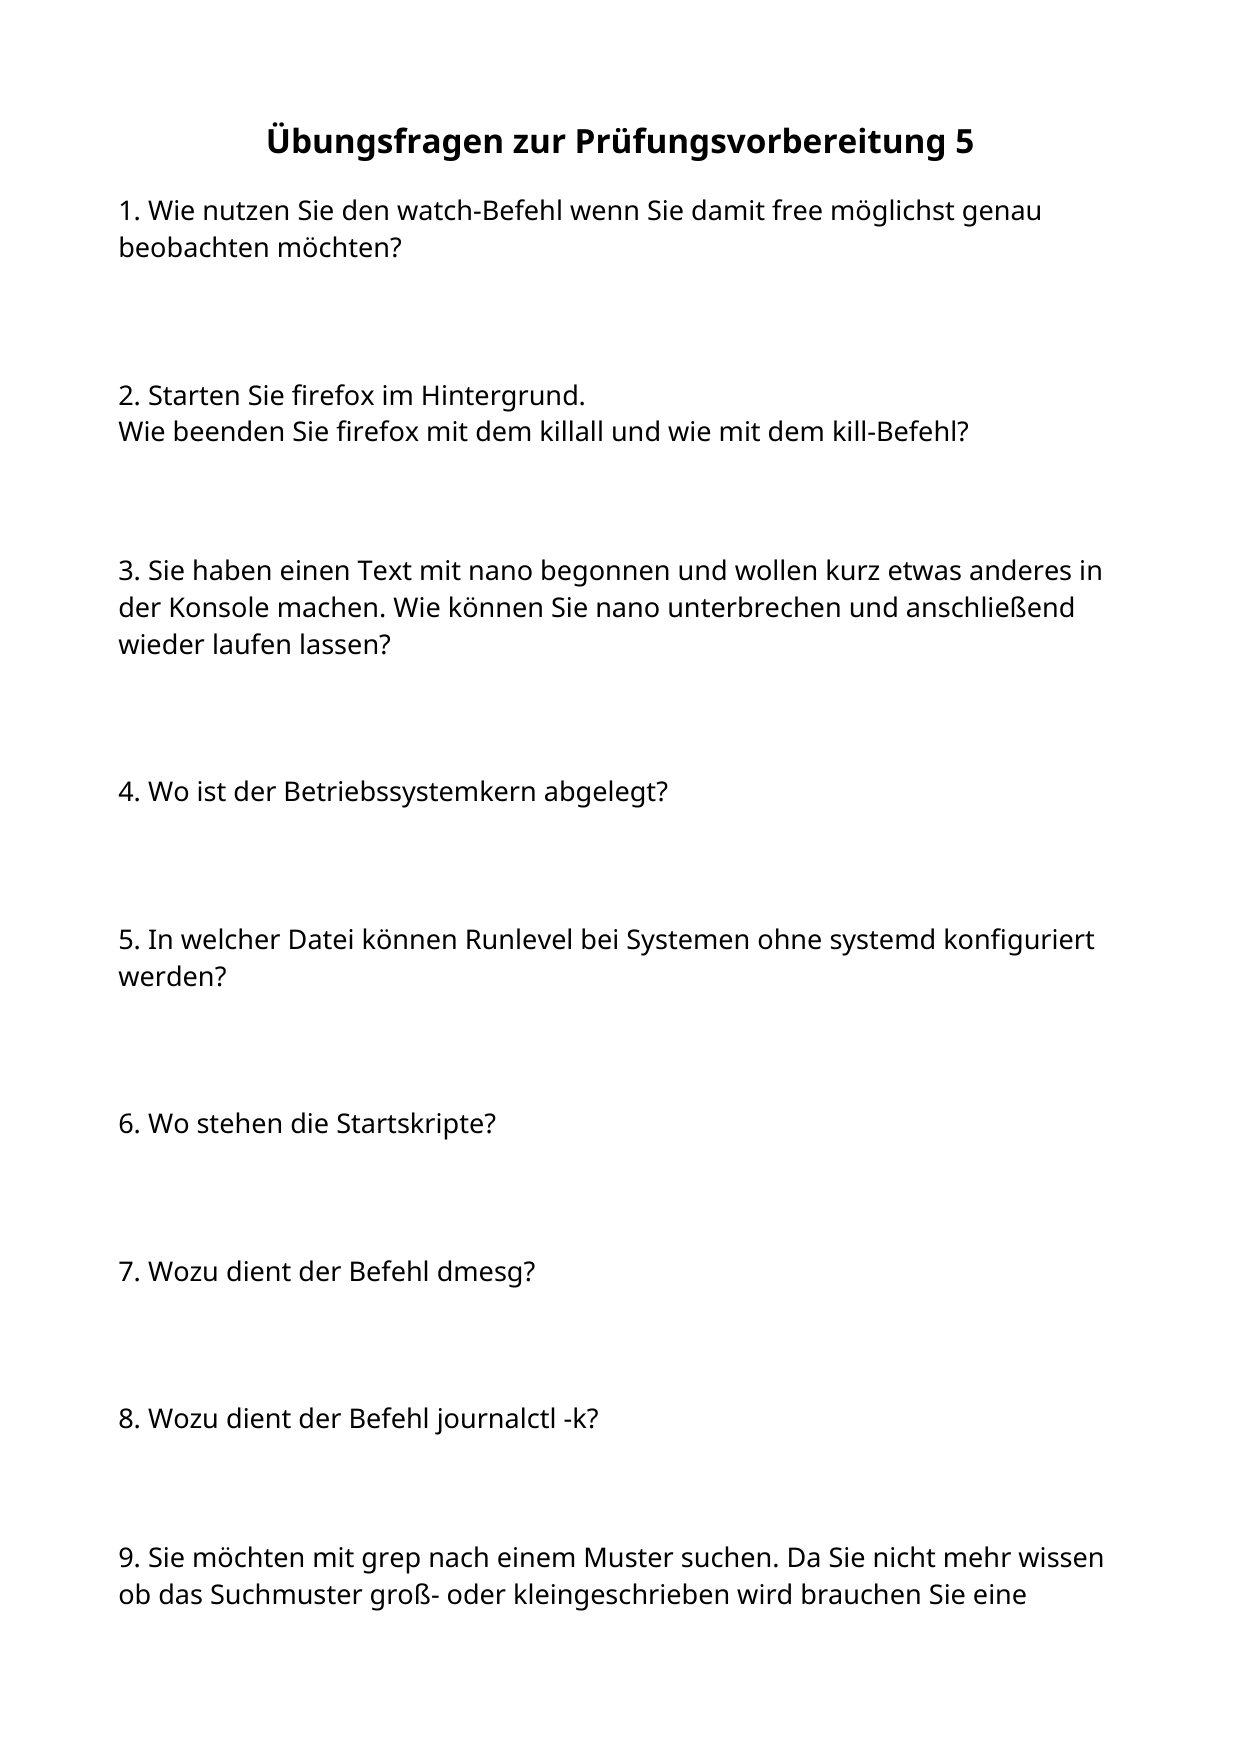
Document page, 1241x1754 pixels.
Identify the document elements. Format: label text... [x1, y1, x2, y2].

text 6. Wo stehen die Startskripte? 7. Wozu dient der Befehl dmesg? 8. Wozu dient der Befehl journalctl -k? [118, 1068, 1122, 1501]
text 3. Sie haben einen Text mit nano begonnen und wollen kurz etwas anderes in der Konsole machen. Wie können Sie nano unterbrechen und anschließend wieder laufen lassen? [118, 514, 1122, 736]
text 1. Wie nutzen Sie den watch-Befehl wenn Sie damit free möglichst genau beobachten möchten? 2. Starten Sie firefox im Hintergrund. Wie beenden Sie firefox mit dem killall und wie mit dem kill-Befehl? [118, 192, 1122, 514]
text 9. Sie möchten mit grep nach einem Muster suchen. Da Sie nicht mehr wissen ob das Suchmuster groß- oder kleingeschrieben wird brauchen Sie eine [118, 1501, 1122, 1612]
text Übungsfragen zur Prüfungsvorbereitung 5 [118, 118, 1122, 192]
text 4. Wo ist der Betriebssystemkern abgelegt? 5. In welcher Datei können Runlevel bei Systemen ohne systemd konfiguriert werden? [118, 736, 1122, 1068]
